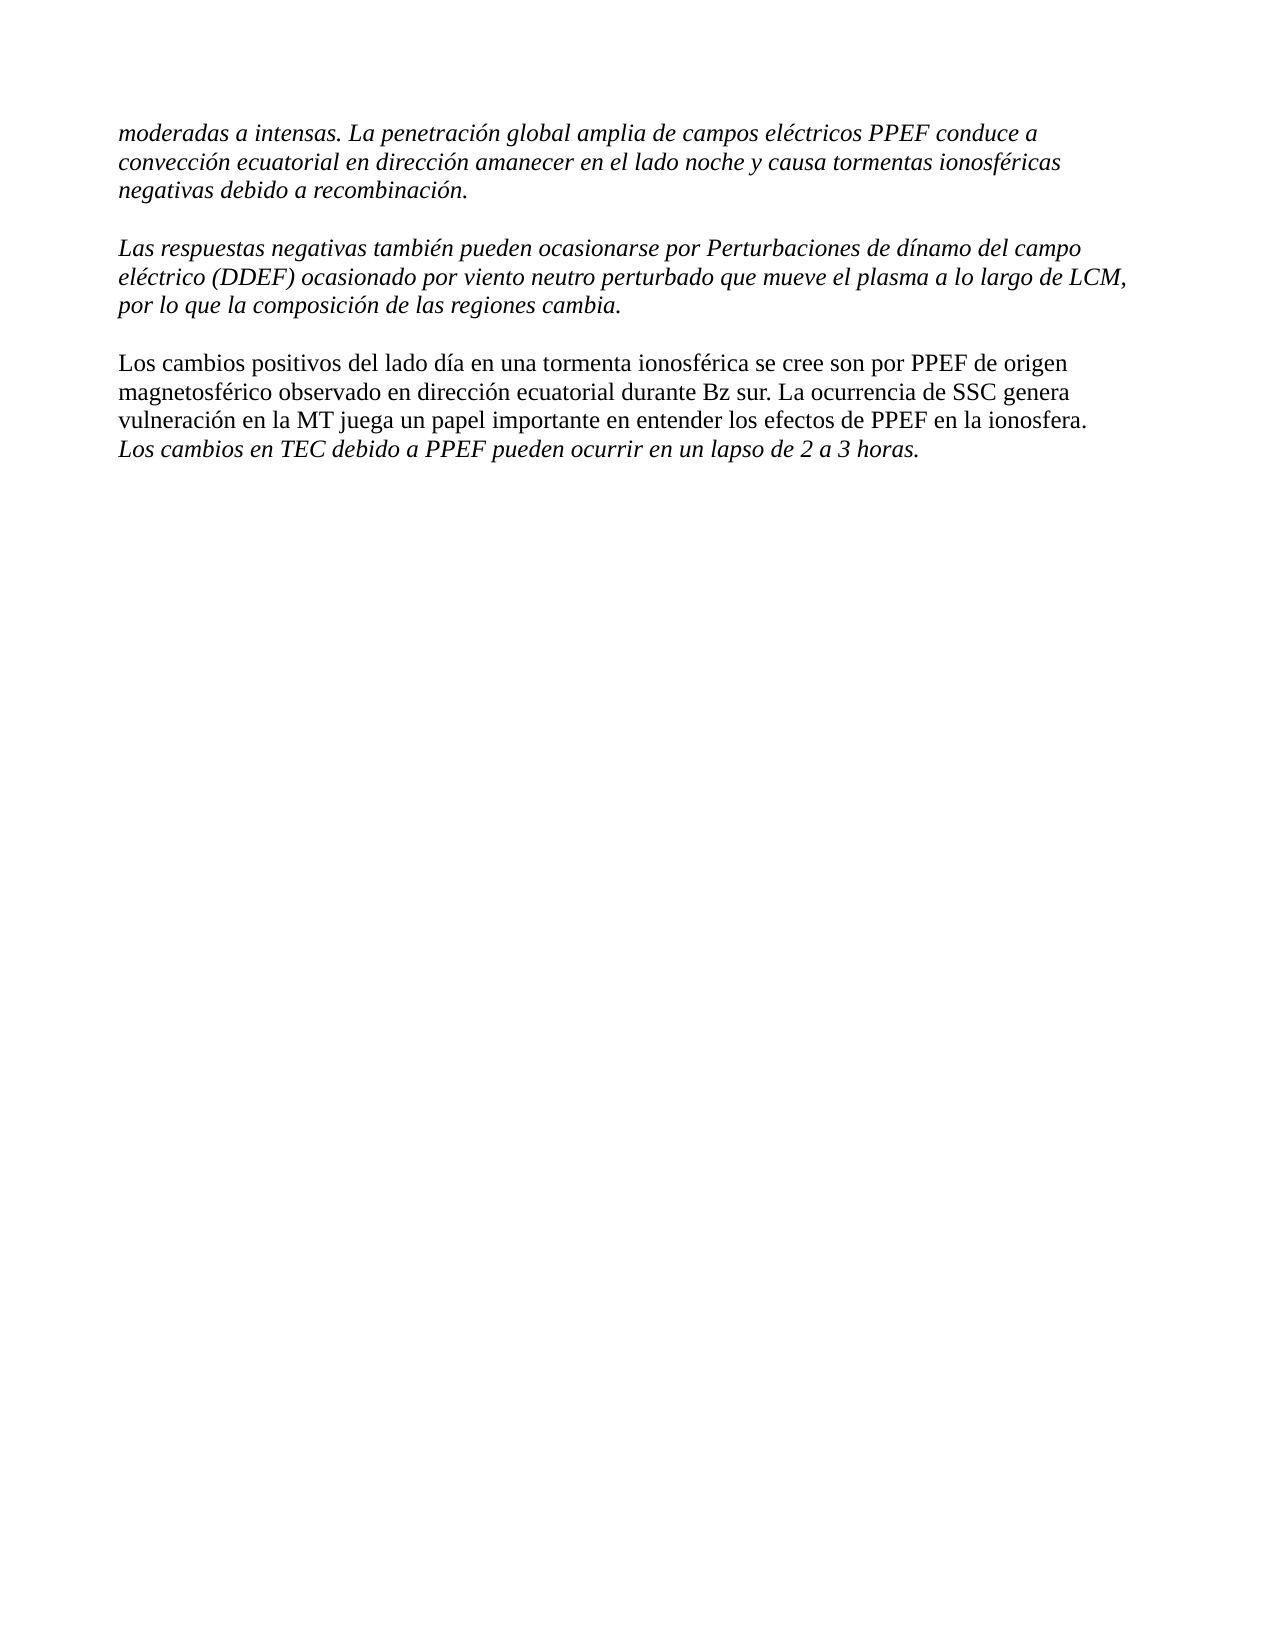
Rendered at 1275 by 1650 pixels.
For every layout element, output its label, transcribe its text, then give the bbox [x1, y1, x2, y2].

text moderadas a intensas. La penetración global amplia de campos eléctricos PPEF conduce a convección ecuatorial en dirección amanecer en el lado noche y causa tormentas ionosféricas negativas debido a recombinación. [118, 118, 1157, 204]
text Los cambios positivos del lado día en una tormenta ionosférica se cree son por PPEF de origen magnetosférico observado en dirección ecuatorial durante Bz sur. La ocurrencia de SSC genera vulneración en la MT juega un papel importante en entender los efectos de PPEF en la ionosfera. [118, 348, 1157, 434]
text Los cambios en TEC debido a PPEF pueden ocurrir en un lapso de 2 a 3 horas. [118, 434, 1157, 463]
text Las respuestas negativas también pueden ocasionarse por Perturbaciones de dínamo del campo eléctrico (DDEF) ocasionado por viento neutro perturbado que mueve el plasma a lo largo de LCM, por lo que la composición de las regiones cambia. [118, 233, 1157, 319]
